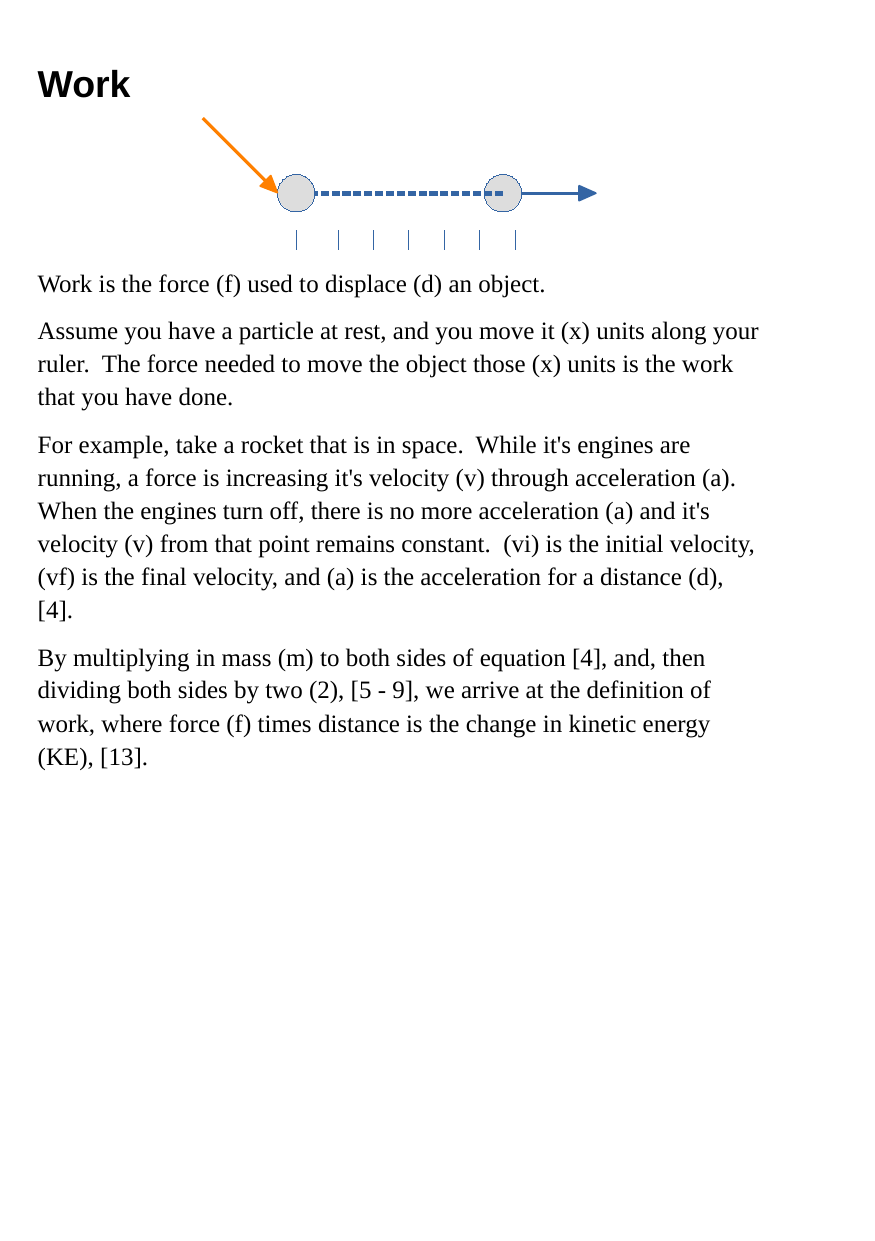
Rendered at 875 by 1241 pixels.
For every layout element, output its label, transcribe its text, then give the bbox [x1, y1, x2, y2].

text Assume you have a particle at rest, and you move it (x) units along your ruler. The force needed to move the object those (x) units is the work that you have done. [37, 316, 762, 411]
subtitle Work [37, 62, 762, 106]
text By multiplying in mass (m) to both sides of equation [4], and, then dividing both sides by two (2), [5 - 9], we arrive at the definition of work, where force (f) times distance is the change in kinetic energy (KE), [13]. [37, 643, 762, 770]
text For example, take a rocket that is in space. While it's engines are running, a force is increasing it's velocity (v) through acceleration (a). When the engines turn off, there is no more acceleration (a) and it's velocity (v) from that point remains constant. (vi) is the initial velocity, (vf) is the final velocity, and (a) is the acceleration for a distance (d), [4]. [37, 430, 762, 624]
text Work is the force (f) used to displace (d) an object. [37, 269, 762, 297]
